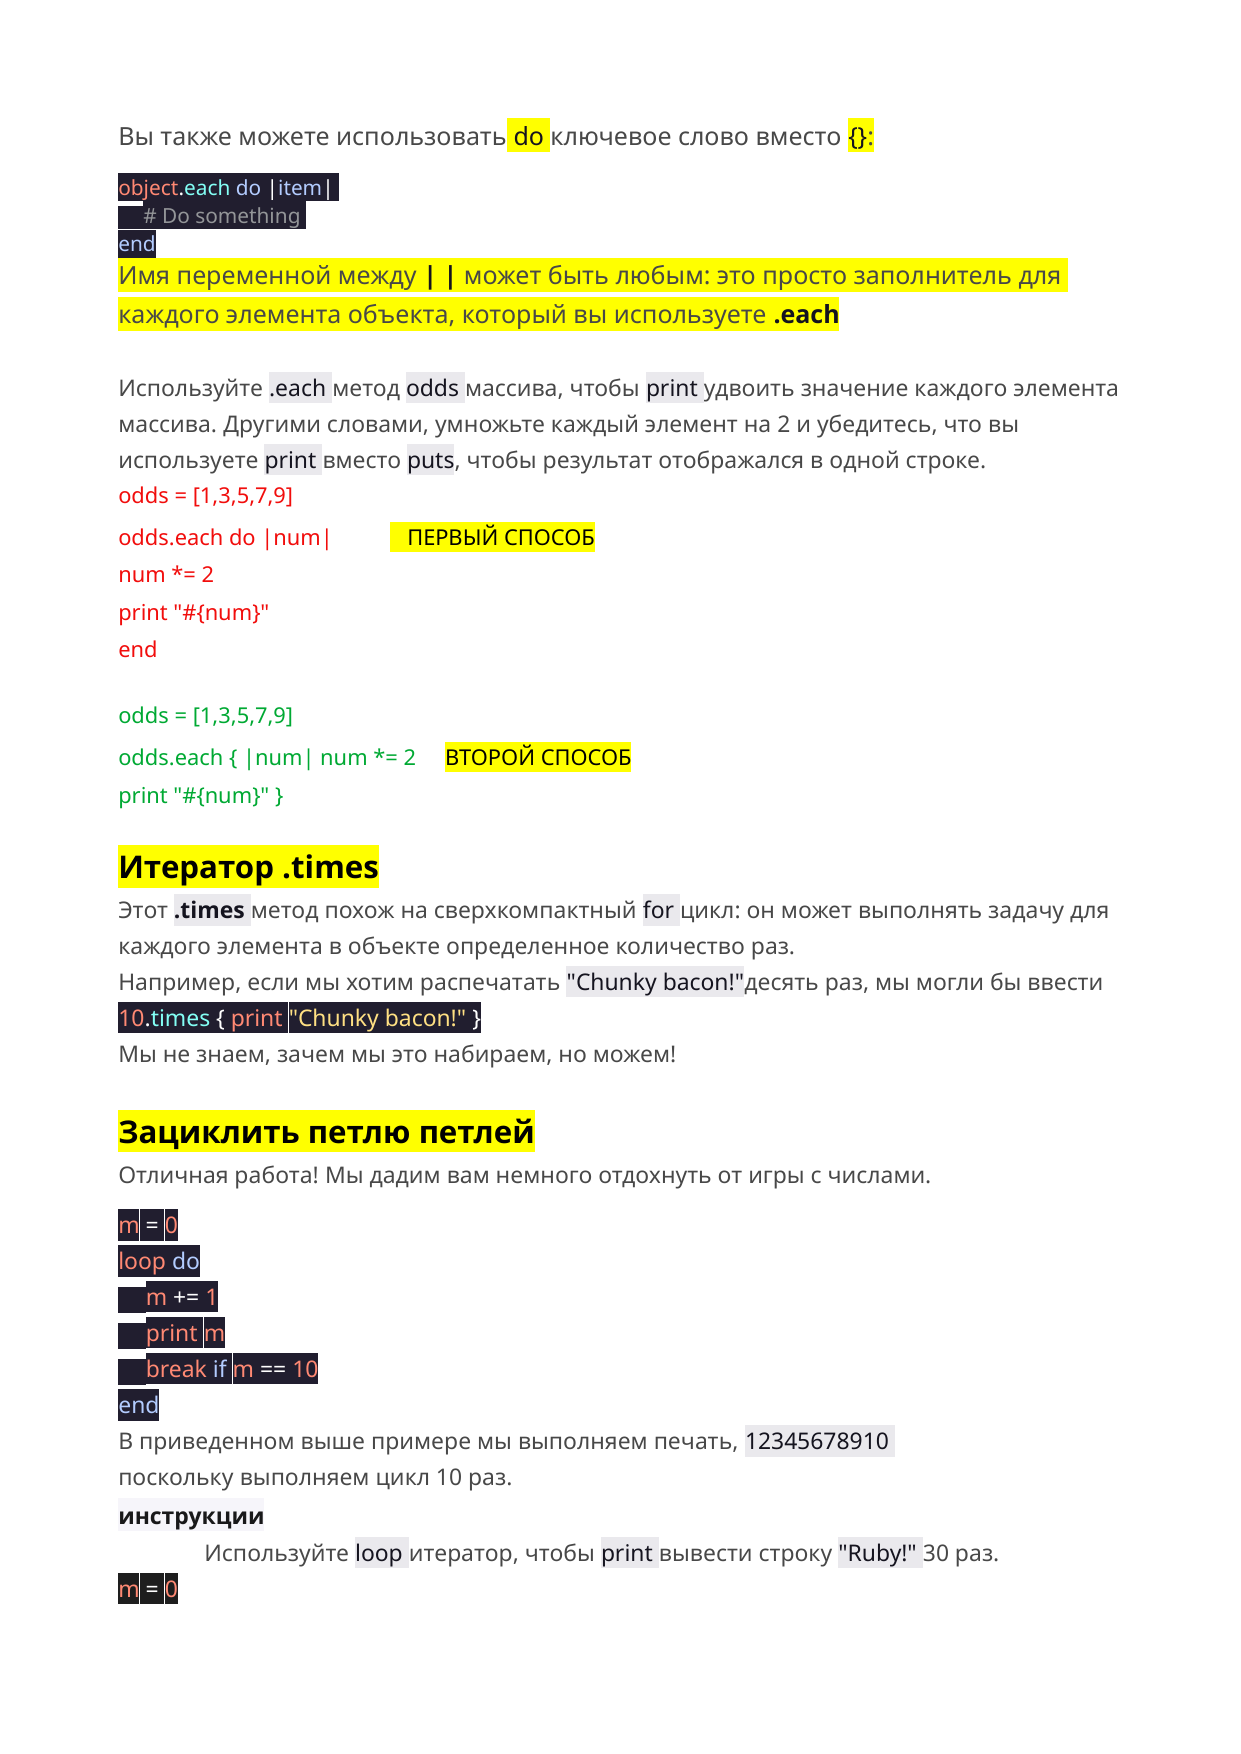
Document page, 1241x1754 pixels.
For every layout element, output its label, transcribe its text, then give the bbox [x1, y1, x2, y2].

text Вы также можете использовать do ключевое слово вместо {}: [118, 118, 1122, 152]
text Используйте .each метод odds массива, чтобы print удвоить значение каждого элемента массива. Другими словами, умножьте каждый элемент на 2 и убедитесь, что вы используете print вместо puts, чтобы результат отображался в одной строке. [118, 372, 1122, 475]
text odds.each do |num| ПЕРВЫЙ СПОСОБ [118, 514, 1122, 552]
text Итератор .times [118, 845, 1122, 888]
text Используйте loop итератор, чтобы print вывести строку "Ruby!" 30 раз. [204, 1537, 1122, 1568]
text 10.times { print "Chunky bacon!" } [118, 1002, 1122, 1033]
text # Do something [118, 201, 1122, 229]
text m = 0 [118, 1209, 1122, 1241]
text print "#{num}" } [118, 772, 1122, 809]
text Зациклить петлю петлей [118, 1110, 1122, 1152]
text m += 1 [118, 1281, 1122, 1313]
text print m [118, 1317, 1122, 1349]
text Этот .times метод похож на сверхкомпактный for цикл: он может выполнять задачу для каждого элемента в объекте определенное количество раз. [118, 894, 1122, 961]
subtitle инструкции [118, 1497, 1122, 1531]
text Мы не знаем, зачем мы это набираем, но можем! [118, 1038, 1122, 1069]
text Имя переменной между | | может быть любым: это просто заполнитель для каждого элемента объекта, который вы используете .each [118, 258, 1122, 331]
text break if m == 10 [118, 1353, 1122, 1385]
text end [118, 627, 1122, 664]
text odds.each { |num| num *= 2 ВТОРОЙ СПОСОБ [118, 734, 1122, 772]
text odds = [1,3,5,7,9] [118, 700, 1122, 730]
text num *= 2 [118, 552, 1122, 589]
text object.each do |item| [118, 173, 1122, 201]
text В приведенном выше примере мы выполняем печать, 12345678910 поскольку выполняем цикл 10 раз. [118, 1425, 1122, 1492]
text end [118, 1389, 1122, 1421]
text m = 0 [118, 1572, 1122, 1604]
text odds = [1,3,5,7,9] [118, 480, 1122, 510]
text Отличная работа! Мы дадим вам немного отдохнуть от игры с числами. [118, 1159, 1122, 1190]
text end [118, 229, 1122, 258]
text loop do [118, 1245, 1122, 1277]
text print "#{num}" [118, 589, 1122, 627]
text Например, если мы хотим распечатать "Chunky bacon!"десять раз, мы могли бы ввести [118, 966, 1122, 997]
